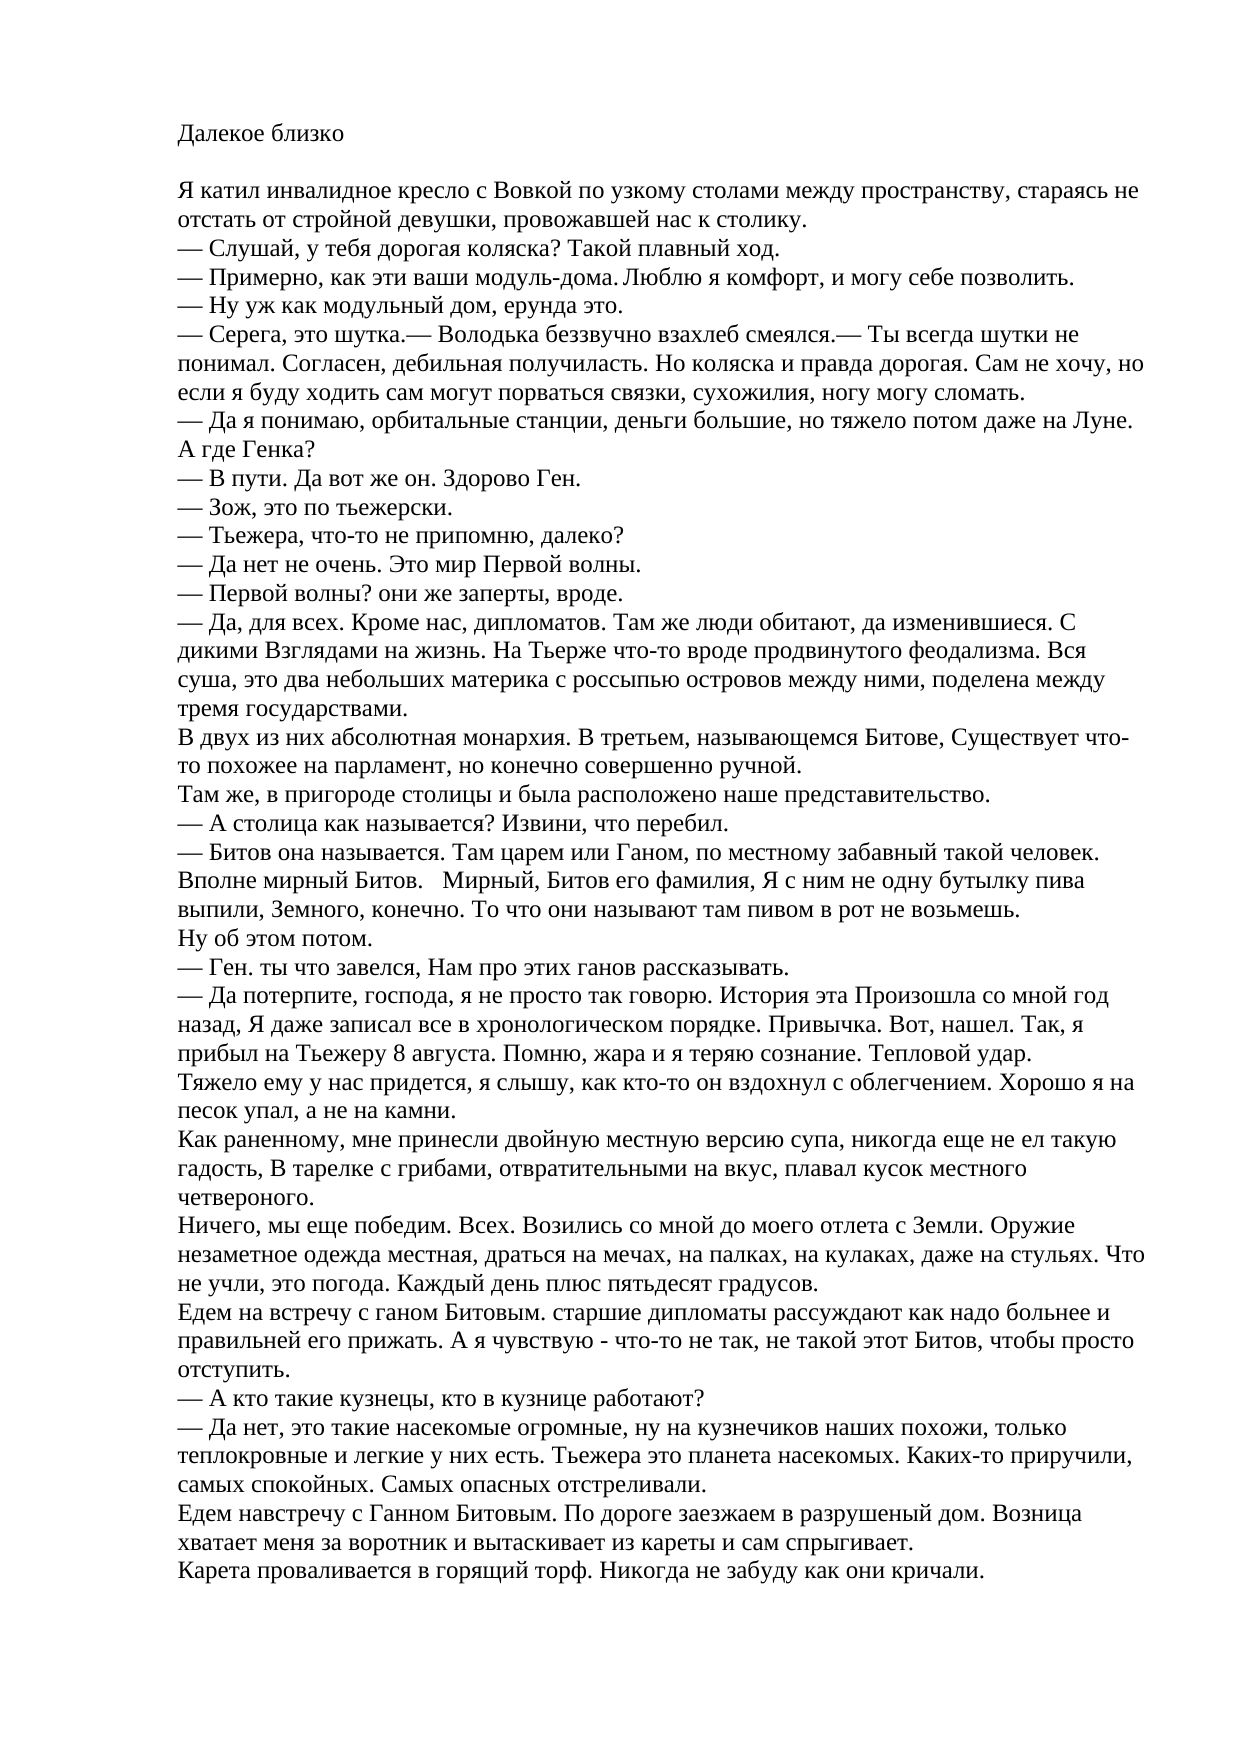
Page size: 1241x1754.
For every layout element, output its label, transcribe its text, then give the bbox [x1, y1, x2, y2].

text — А столица как называется? Извини, что перебил. [177, 808, 1152, 837]
text — Серега, это шутка.— Володька беззвучно взахлеб смеялся.— Ты всегда шутки не понимал. Согласен, дебильная получиласть. Но коляска и правда дорогая. Сам не хочу, но если я буду ходить сам могут порваться связки, сухожилия, ногу могу сломать. [177, 319, 1152, 406]
text В двух из них абсолютная монархия. В третьем, называющемся Битове, Существует что-то похожее на парламент, но конечно совершенно ручной. [177, 722, 1152, 779]
text Ничего, мы еще победим. Всех. Возились со мной до моего отлета с Земли. Оружие незаметное одежда местная, драться на мечах, на палках, на кулаках, даже на стульях. Что не учли, это погода. Каждый день плюс пятьдесят градусов. [177, 1211, 1152, 1297]
text — А кто такие кузнецы, кто в кузнице работают? [177, 1383, 1152, 1412]
text Я катил инвалидное кресло с Вовкой по узкому столами между пространству, стараясь не отстать от стройной девушки, провожавшей нас к столику. [177, 176, 1152, 233]
text — В пути. Да вот же он. Здорово Ген. [177, 463, 1152, 492]
text — Зож, это по тьежерски. [177, 492, 1152, 521]
text — Да нет не очень. Это мир Первой волны. [177, 549, 1152, 578]
text — Да я понимаю, орбитальные станции, деньги большие, но тяжело потом даже на Луне. А где Генка? [177, 406, 1152, 463]
text Там же, в пригороде столицы и была расположено наше представительство. [177, 779, 1152, 808]
text — Тьежера, что-то не припомню, далеко? [177, 521, 1152, 549]
text Тяжело ему у нас придется, я слышу, как кто-то он вздохнул с облегчением. Хорошо я на песок упал, а не на камни. [177, 1067, 1152, 1124]
text Как раненному, мне принесли двойную местную версию супа, никогда еще не ел такую гадость, В тарелке с грибами, отвратительными на вкус, плавал кусок местного четвероного. [177, 1124, 1152, 1211]
text Едем навстречу с Ганном Битовым. По дороге заезжаем в разрушеный дом. Возница хватает меня за воротник и вытаскивает из кареты и сам спрыгивает. Карета проваливается в горящий торф. Никогда не забуду как они кричали. [177, 1498, 1152, 1584]
text Ну об этом потом. [177, 923, 1152, 952]
text — Ген. ты что завелся, Нам про этих ганов рассказывать. [177, 952, 1152, 981]
text — Ну уж как модульный дом, ерунда это. [177, 291, 1152, 319]
text — Первой волны? они же заперты, вроде. [177, 578, 1152, 607]
text — Да нет, это такие насекомые огромные, ну на кузнечиков наших похожи, только теплокровные и легкие у них есть. Тьежера это планета насекомых. Каких-то приручили, самых спокойных. Самых опасных отстреливали. [177, 1412, 1152, 1498]
text — Слушай, у тебя дорогая коляска? Такой плавный ход. [177, 233, 1152, 262]
text Едем на встречу с ганом Битовым. старшие дипломаты рассуждают как надо больнее и правильней его прижать. А я чувствую - что-то не так, не такой этот Битов, чтобы просто отступить. [177, 1297, 1152, 1383]
text Далекое близко [177, 118, 1152, 147]
text — Примерно, как эти ваши модуль-дома. Люблю я комфорт, и могу себе позволить. [177, 262, 1152, 291]
text — Да, для всех. Кроме нас, дипломатов. Там же люди обитают, да изменившиеся. С дикими Взглядами на жизнь. На Тьерже что-то вроде продвинутого феодализма. Вся суша, это два небольших материка с россыпью островов между ними, поделена между тремя государствами. [177, 607, 1152, 722]
text — Битов она называется. Там царем или Ганом, по местному забавный такой человек. Вполне мирный Битов. Мирный, Битов его фамилия, Я с ним не одну бутылку пива выпили, Земного, конечно. То что они называют там пивом в рот не возьмешь. [177, 837, 1152, 923]
text — Да потерпите, господа, я не просто так говорю. История эта Произошла со мной год назад, Я даже записал все в хронологическом порядке. Привычка. Вот, нашел. Так, я прибыл на Тьежеру 8 августа. Помню, жара и я теряю сознание. Тепловой удар. [177, 981, 1152, 1067]
